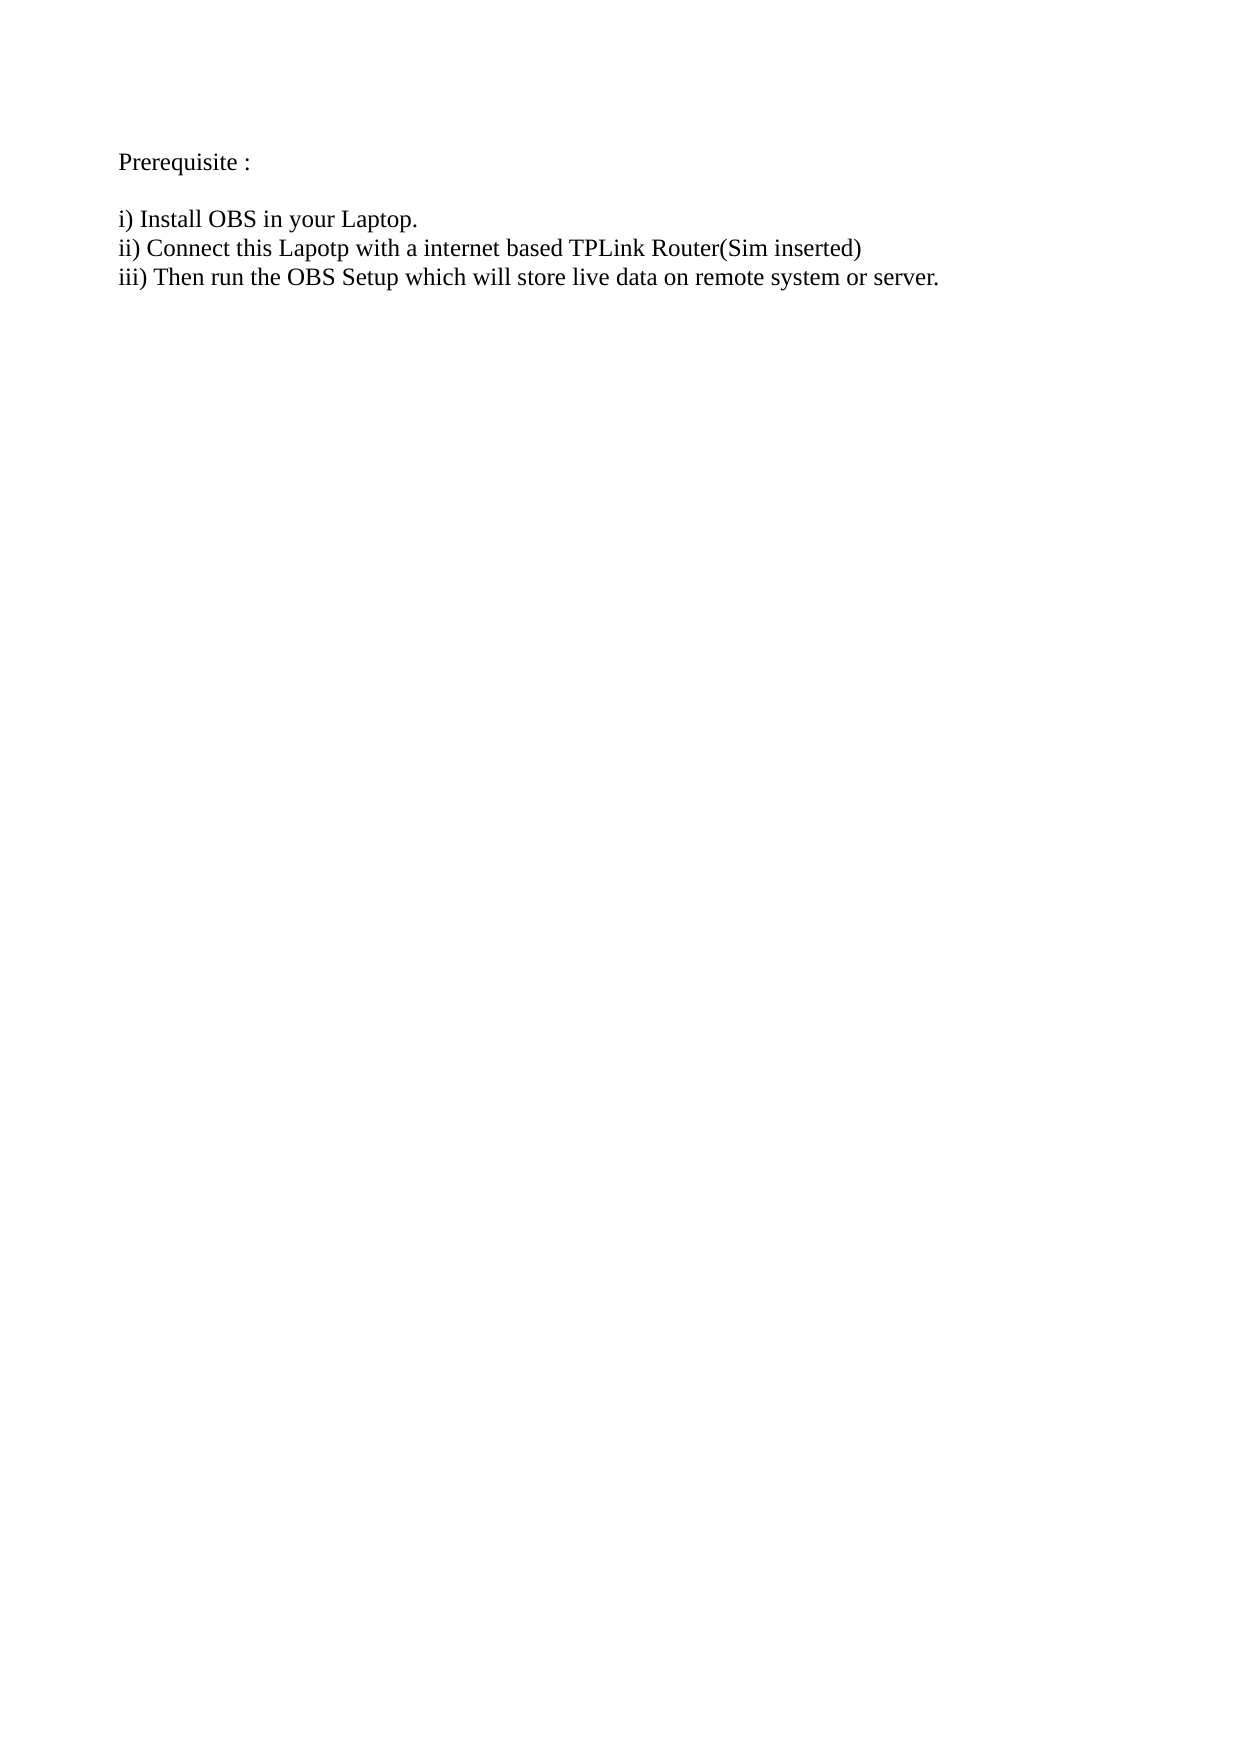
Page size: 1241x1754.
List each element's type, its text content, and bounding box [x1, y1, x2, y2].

text Prerequisite : [118, 147, 1122, 176]
text ii) Connect this Lapotp with a internet based TPLink Router(Sim inserted) [118, 233, 1122, 262]
text iii) Then run the OBS Setup which will store live data on remote system or server. [118, 262, 1122, 291]
text i) Install OBS in your Laptop. [118, 204, 1122, 233]
